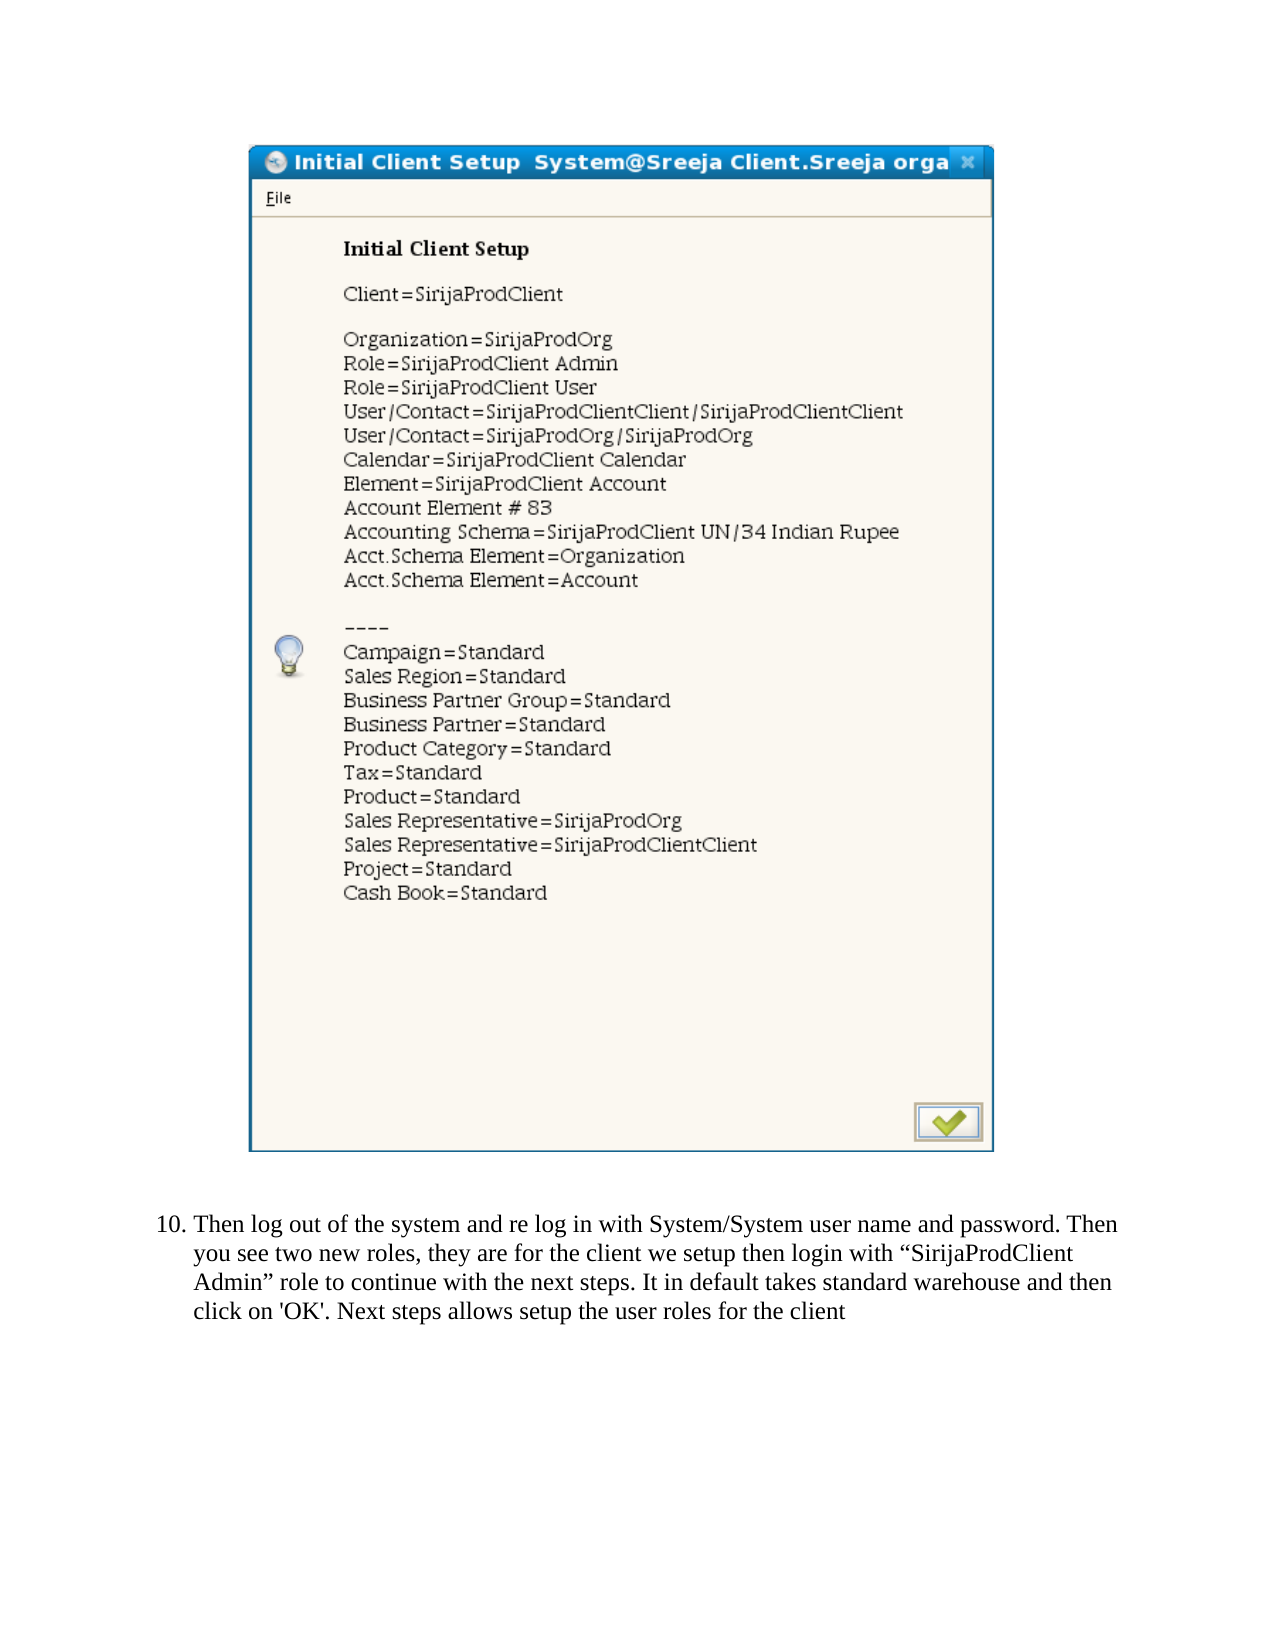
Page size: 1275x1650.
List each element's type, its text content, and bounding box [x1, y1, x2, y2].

picture [248, 144, 995, 169]
list Then log out of the system and re log in with System/System user name and password. Then you see two new roles, they are for the client we setup then login with “SirijaProdClient Admin” role to continue with the next steps. It in default takes standard warehouse and then click on 'OK'. Next steps allows setup the user roles for the client [156, 1209, 1157, 1324]
picture [248, 151, 995, 1152]
